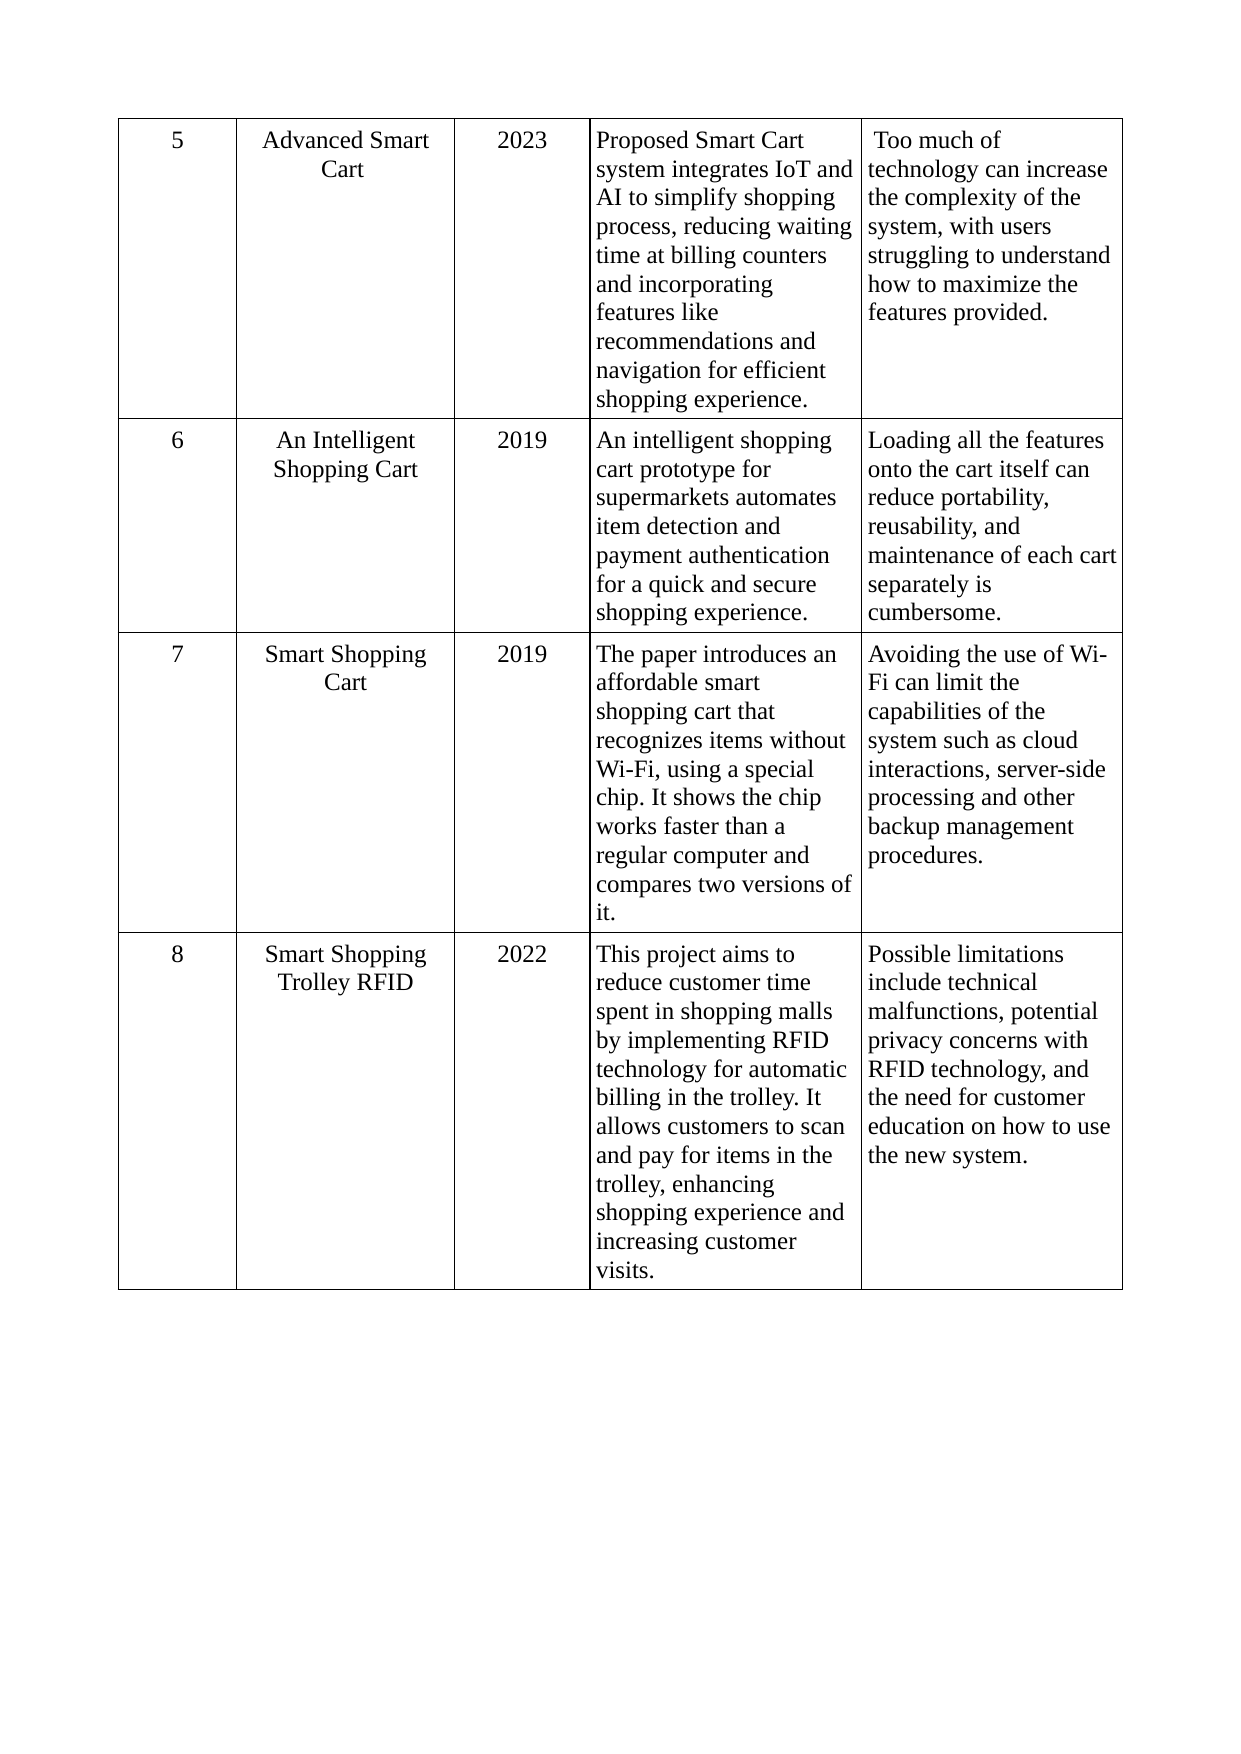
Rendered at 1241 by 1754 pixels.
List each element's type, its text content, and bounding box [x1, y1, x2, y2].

table_cell 2019 [455, 419, 589, 632]
table_cell 2022 [455, 933, 589, 1289]
table_cell Proposed Smart Cart system integrates IoT and AI to simplify shopping process, reducing waiting time at billing counters and incorporating features like recommendations and navigation for efficient shopping experience. [591, 119, 861, 418]
table_cell Possible limitations include technical malfunctions, potential privacy concerns with RFID technology, and the need for customer education on how to use the new system. [862, 933, 1122, 1289]
table_cell Smart Shopping Cart [237, 633, 454, 932]
table_cell An intelligent shopping cart prototype for supermarkets automates item detection and payment authentication for a quick and secure shopping experience. [591, 419, 861, 632]
table_cell Avoiding the use of Wi- Fi can limit the capabilities of the system such as cloud interactions, server-side processing and other backup management procedures. [862, 633, 1122, 932]
table_cell This project aims to reduce customer time spent in shopping malls by implementing RFID technology for automatic billing in the trolley. It allows customers to scan and pay for items in the trolley, enhancing shopping experience and increasing customer visits. [591, 933, 861, 1289]
table_cell Smart Shopping Trolley RFID [237, 933, 454, 1289]
table_cell 5 [119, 119, 236, 418]
table_cell 7 [119, 633, 236, 932]
table_cell 6 [119, 419, 236, 632]
table_cell Loading all the features onto the cart itself can reduce portability, reusability, and maintenance of each cart separately is cumbersome. [862, 419, 1122, 632]
table_cell The paper introduces an affordable smart shopping cart that recognizes items without Wi-Fi, using a special chip. It shows the chip works faster than a regular computer and compares two versions of it. [591, 633, 861, 932]
table_cell Advanced Smart Cart [237, 119, 454, 418]
table_cell 2023 [455, 119, 589, 418]
table_cell Too much of technology can increase the complexity of the system, with users struggling to understand how to maximize the features provided. [862, 119, 1122, 418]
table_cell An Intelligent Shopping Cart [237, 419, 454, 632]
table_cell 2019 [455, 633, 589, 932]
table_cell 8 [119, 933, 236, 1289]
